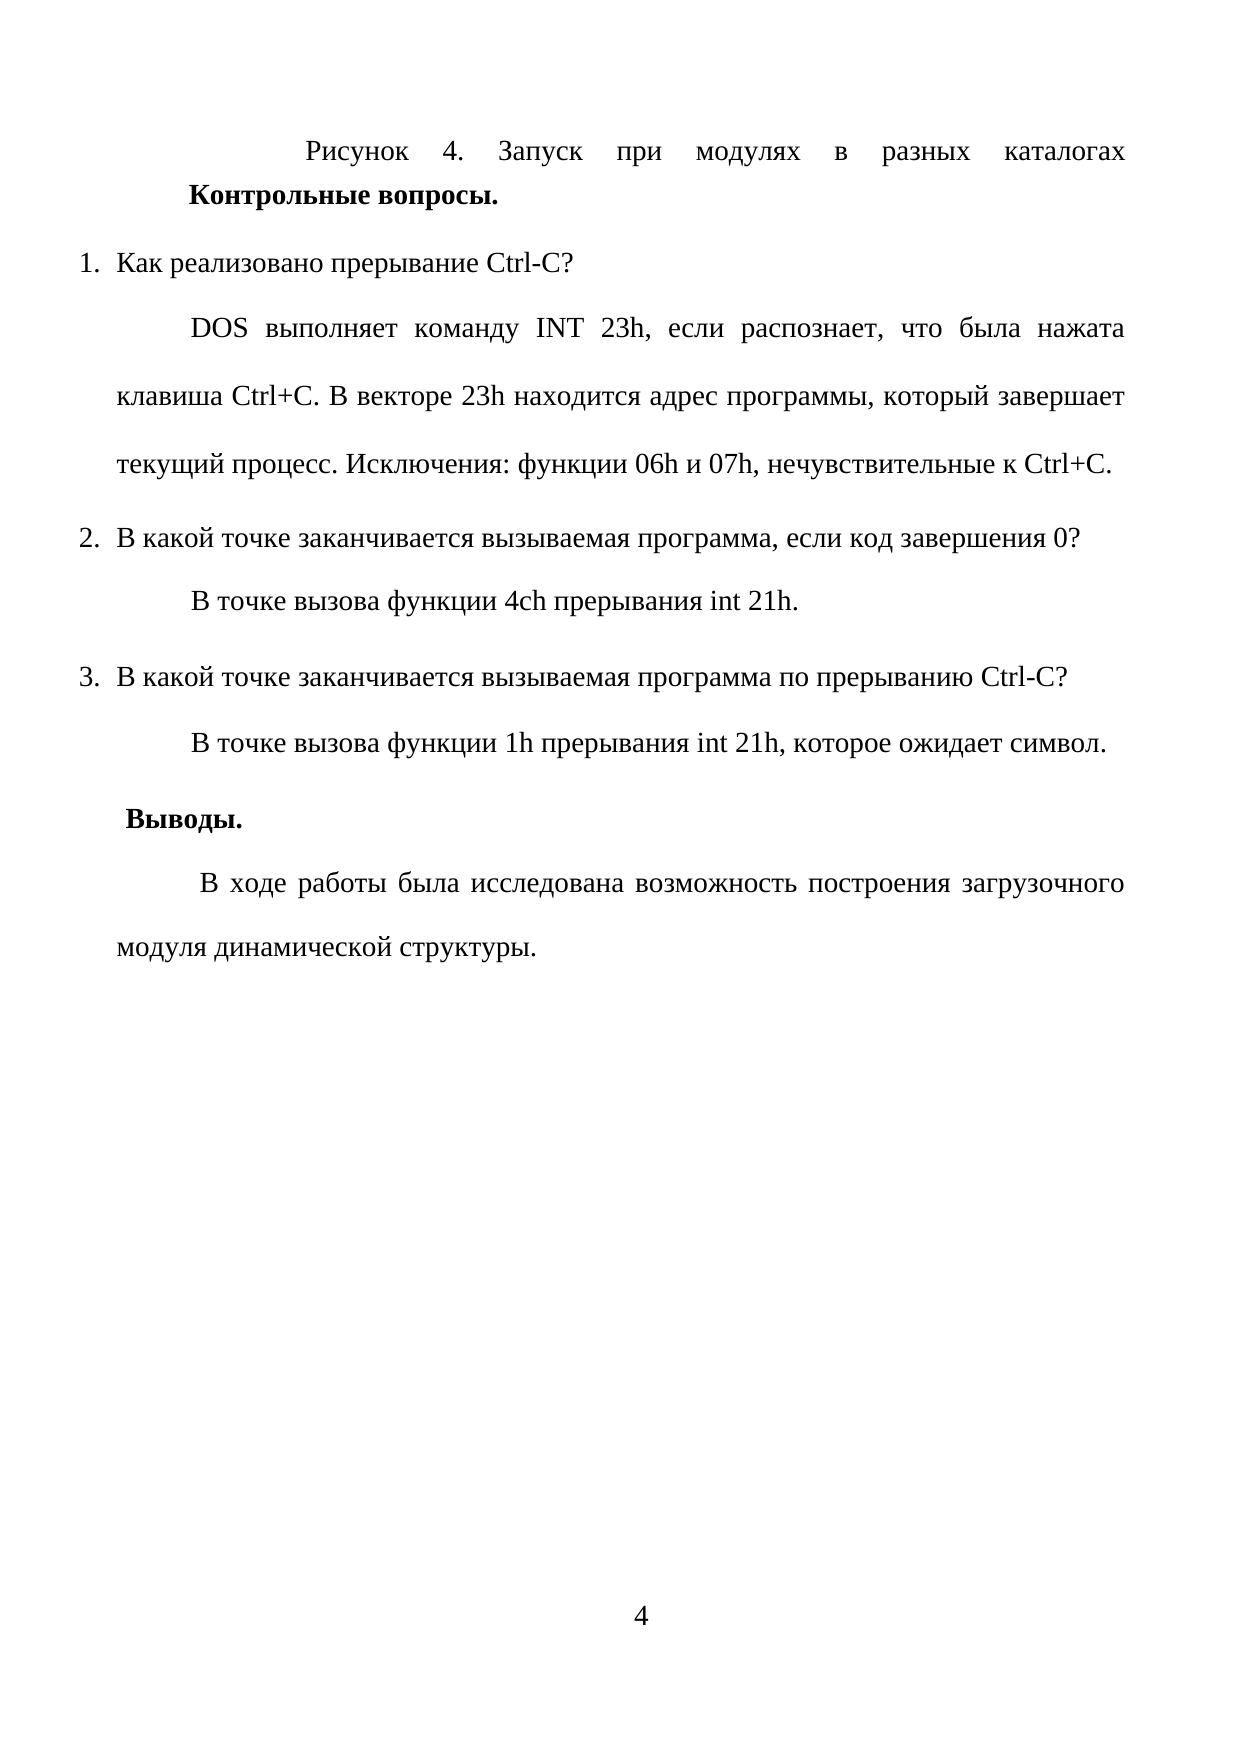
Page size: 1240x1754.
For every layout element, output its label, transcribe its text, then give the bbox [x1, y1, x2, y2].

text В точке вызова функции 1h прерывания int 21h, которое ожидает символ. [191, 725, 1126, 759]
text Рисунок 4. Запуск при модулях в разных каталогах Контрольные вопросы. [188, 133, 1126, 211]
list В какой точке заканчивается вызываемая программа, если код завершения 0? [78, 520, 1126, 553]
list Как реализовано прерывание Ctrl-C? [78, 245, 1126, 279]
list В какой точке заканчивается вызываемая программа по прерыванию Ctrl-C? [78, 658, 1126, 693]
text В ходе работы была исследована возможность построения загрузочного модуля динамической структуры. [116, 865, 1126, 963]
text В точке вызова функции 4сh прерывания int 21h. [191, 583, 1126, 617]
text Выводы. [118, 801, 1174, 836]
text DOS выполняет команду INT 23h, если распознает, что была нажата клавиша Ctrl+C. В векторе 23h находится адрес программы, который завершает текущий процесс. Исключения: функции 06h и 07h, нечувствительные к Ctrl+C. [116, 310, 1126, 479]
